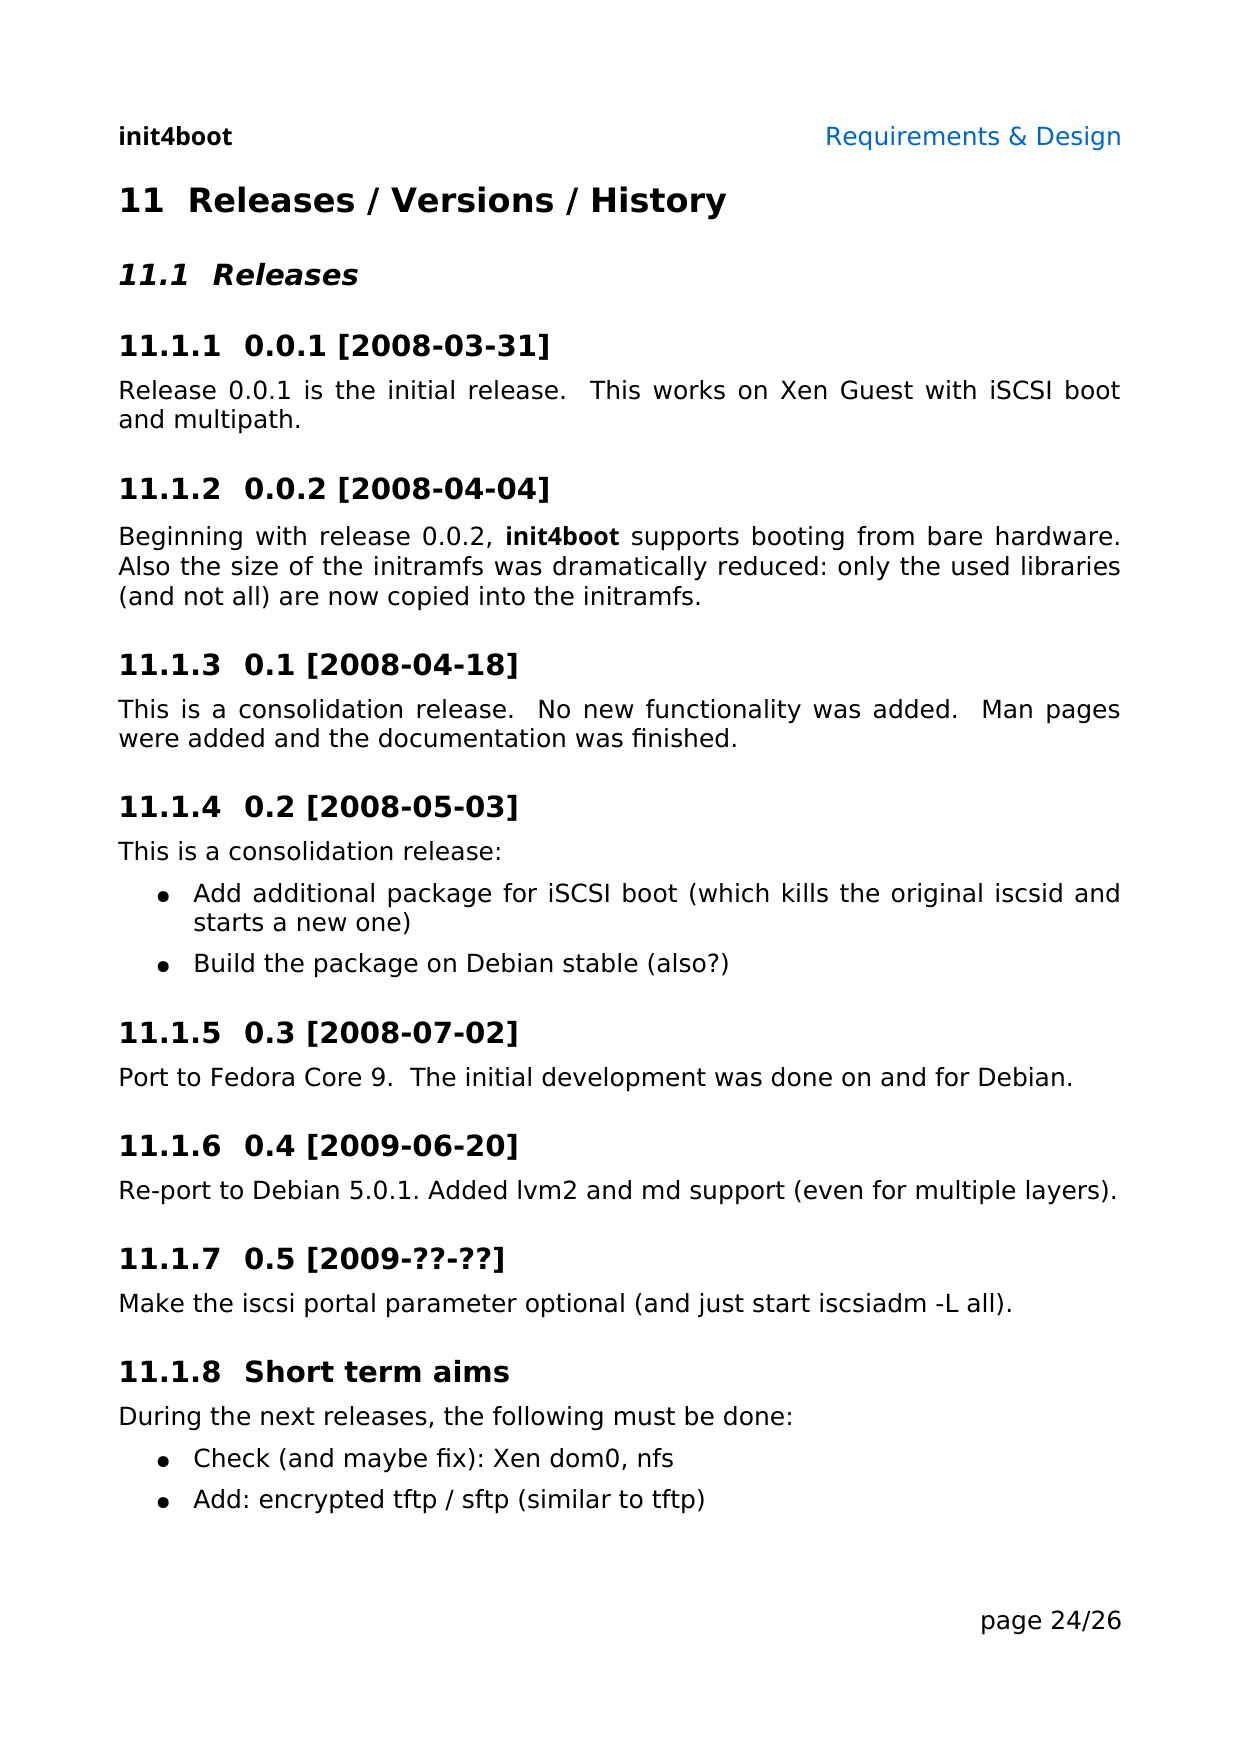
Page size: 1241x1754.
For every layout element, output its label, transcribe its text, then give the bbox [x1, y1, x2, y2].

subtitle 0.2 [2008-05-03] [118, 791, 1122, 824]
subtitle 0.4 [2009-06-20] [118, 1129, 1122, 1163]
text Re-port to Debian 5.0.1. Added lvm2 and md support (even for multiple layers). [118, 1176, 1122, 1205]
text Release 0.0.1 is the initial release. This works on Xen Guest with iSCSI boot and multipath. [118, 376, 1122, 434]
subtitle Releases [118, 258, 1122, 292]
text This is a consolidation release. No new functionality was added. Man pages were added and the documentation was finished. [118, 695, 1122, 753]
subtitle 0.0.2 [2008-04-04] [118, 472, 1122, 506]
text Beginning with release 0.0.2, init4boot supports booting from bare hardware. Also the size of the initramfs was dramatically reduced: only the used libraries (and not all) are now copied into the initramfs. [118, 518, 1122, 611]
list Build the package on Debian stable (also?) [156, 949, 1122, 979]
text During the next releases, the following must be done: [118, 1402, 1122, 1431]
list Add: encrypted tftp / sftp (similar to tftp) [156, 1485, 1122, 1514]
list Add additional package for iSCSI boot (which kills the original iscsid and starts a new one) [156, 879, 1122, 937]
subtitle Releases / Versions / History [118, 182, 1122, 221]
subtitle 0.5 [2009-??-??] [118, 1242, 1122, 1276]
subtitle 0.0.1 [2008-03-31] [118, 330, 1122, 364]
subtitle 0.3 [2008-07-02] [118, 1016, 1122, 1050]
subtitle 0.1 [2008-04-18] [118, 648, 1122, 682]
text Port to Fedora Core 9. The initial development was done on and for Debian. [118, 1063, 1122, 1092]
subtitle Short term aims [118, 1356, 1122, 1389]
list Check (and maybe fix): Xen dom0, nfs [156, 1444, 1122, 1473]
text This is a consolidation release: [118, 837, 1122, 866]
text Make the iscsi portal parameter optional (and just start iscsiadm -L all). [118, 1289, 1122, 1318]
